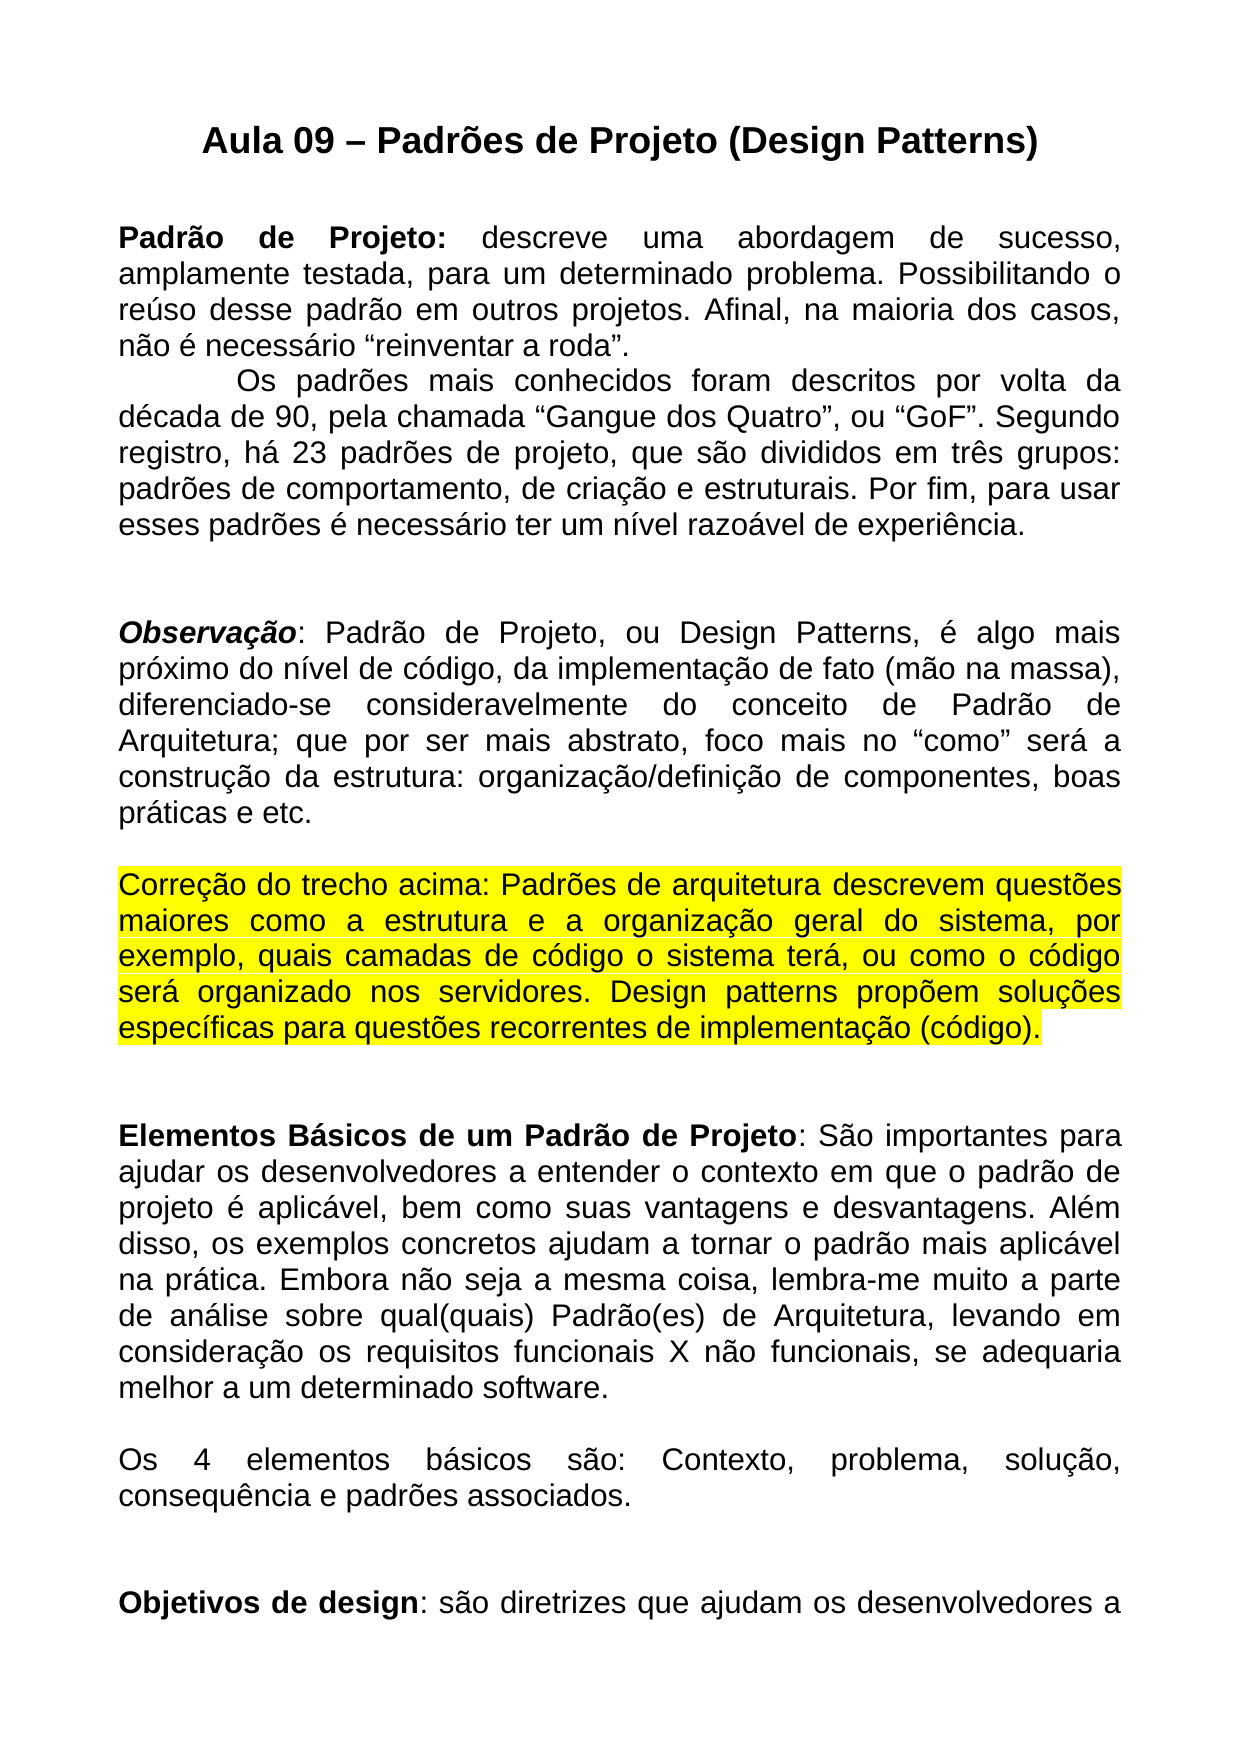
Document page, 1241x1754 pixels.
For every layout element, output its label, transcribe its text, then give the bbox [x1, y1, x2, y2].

text Padrão de Projeto: descreve uma abordagem de sucesso, amplamente testada, para um determinado problema. Possibilitando o reúso desse padrão em outros projetos. Afinal, na maioria dos casos, não é necessário “reinventar a roda”. [118, 219, 1122, 362]
text Objetivos de design: são diretrizes que ajudam os desenvolvedores a [118, 1584, 1122, 1620]
text Observação: Padrão de Projeto, ou Design Patterns, é algo mais próximo do nível de código, da implementação de fato (mão na massa), diferenciado-se consideravelmente do conceito de Padrão de Arquitetura; que por ser mais abstrato, foco mais no “como” será a construção da estrutura: organização/definição de componentes, boas práticas e etc. [118, 614, 1122, 830]
text Elementos Básicos de um Padrão de Projeto: São importantes para ajudar os desenvolvedores a entender o contexto em que o padrão de projeto é aplicável, bem como suas vantagens e desvantagens. Além disso, os exemplos concretos ajudam a tornar o padrão mais aplicável na prática. Embora não seja a mesma coisa, lembra-me muito a parte de análise sobre qual(quais) Padrão(es) de Arquitetura, levando em consideração os requisitos funcionais X não funcionais, se adequaria melhor a um determinado software. [118, 1117, 1122, 1405]
text Os 4 elementos básicos são: Contexto, problema, solução, consequência e padrões associados. [118, 1441, 1122, 1512]
text Correção do trecho acima: Padrões de arquitetura descrevem questões maiores como a estrutura e a organização geral do sistema, por exemplo, quais camadas de código o sistema terá, ou como o código será organizado nos servidores. Design patterns propõem soluções específicas para questões recorrentes de implementação (código). [118, 866, 1122, 1045]
text Aula 09 – Padrões de Projeto (Design Patterns) [118, 118, 1122, 161]
text Os padrões mais conhecidos foram descritos por volta da década de 90, pela chamada “Gangue dos Quatro”, ou “GoF”. Segundo registro, há 23 padrões de projeto, que são divididos em três grupos: padrões de comportamento, de criação e estruturais. Por fim, para usar esses padrões é necessário ter um nível razoável de experiência. [118, 362, 1122, 542]
